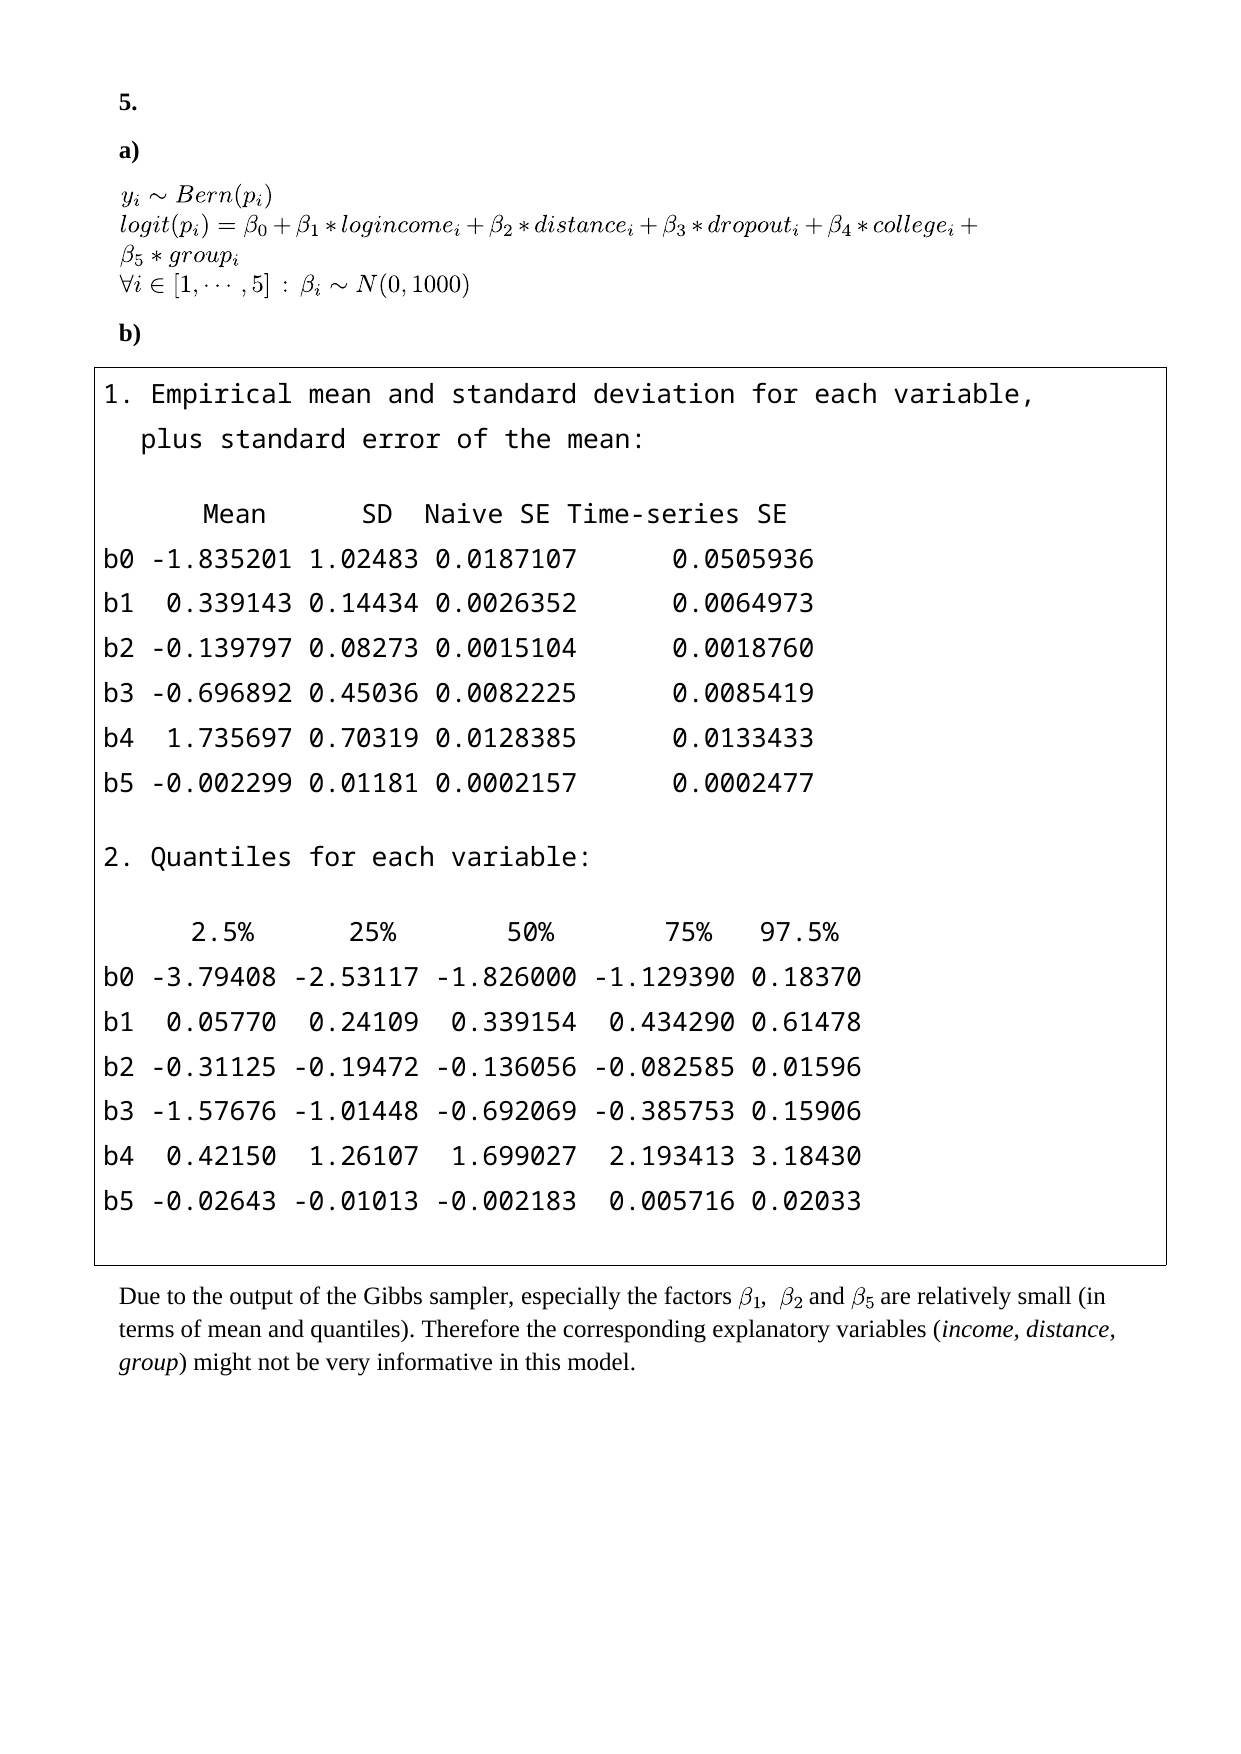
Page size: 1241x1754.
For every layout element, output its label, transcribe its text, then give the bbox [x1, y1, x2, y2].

text b1 0.05770 0.24109 0.339154 0.434290 0.61478 [103, 1003, 1157, 1039]
text Due to the output of the Gibbs sampler, especially the factors , and are relatively small (in terms of mean and quantiles). Therefore the corresponding explanatory variables (income, distance, group) might not be very informative in this model. [119, 1266, 1121, 1376]
text Mean SD Naive SE Time-series SE [103, 495, 1157, 531]
text [95, 368, 1166, 1265]
text b4 1.735697 0.70319 0.0128385 0.0133433 [103, 719, 1157, 755]
text b) [119, 318, 1121, 347]
text a) [119, 135, 1121, 164]
text 2. Quantiles for each variable: [103, 839, 1157, 874]
text plus standard error of the mean: [103, 421, 1157, 456]
text b1 0.339143 0.14434 0.0026352 0.0064973 [103, 585, 1157, 621]
text b2 -0.139797 0.08273 0.0015104 0.0018760 [103, 629, 1157, 666]
text 5. [119, 87, 1121, 116]
text b2 -0.31125 -0.19472 -0.136056 -0.082585 0.01596 [103, 1048, 1157, 1084]
text 1. Empirical mean and standard deviation for each variable, [103, 376, 1157, 412]
text b4 0.42150 1.26107 1.699027 2.193413 3.18430 [103, 1137, 1157, 1173]
text b5 -0.002299 0.01181 0.0002157 0.0002477 [103, 764, 1157, 800]
text b5 -0.02643 -0.01013 -0.002183 0.005716 0.02033 [103, 1182, 1157, 1218]
text b3 -0.696892 0.45036 0.0082225 0.0085419 [103, 674, 1157, 710]
text b3 -1.57676 -1.01448 -0.692069 -0.385753 0.15906 [103, 1093, 1157, 1128]
text 2.5% 25% 50% 75% 97.5% [103, 913, 1157, 949]
text b0 -3.79408 -2.53117 -1.826000 -1.129390 0.18370 [103, 958, 1157, 994]
text b0 -1.835201 1.02483 0.0187107 0.0505936 [103, 540, 1157, 576]
